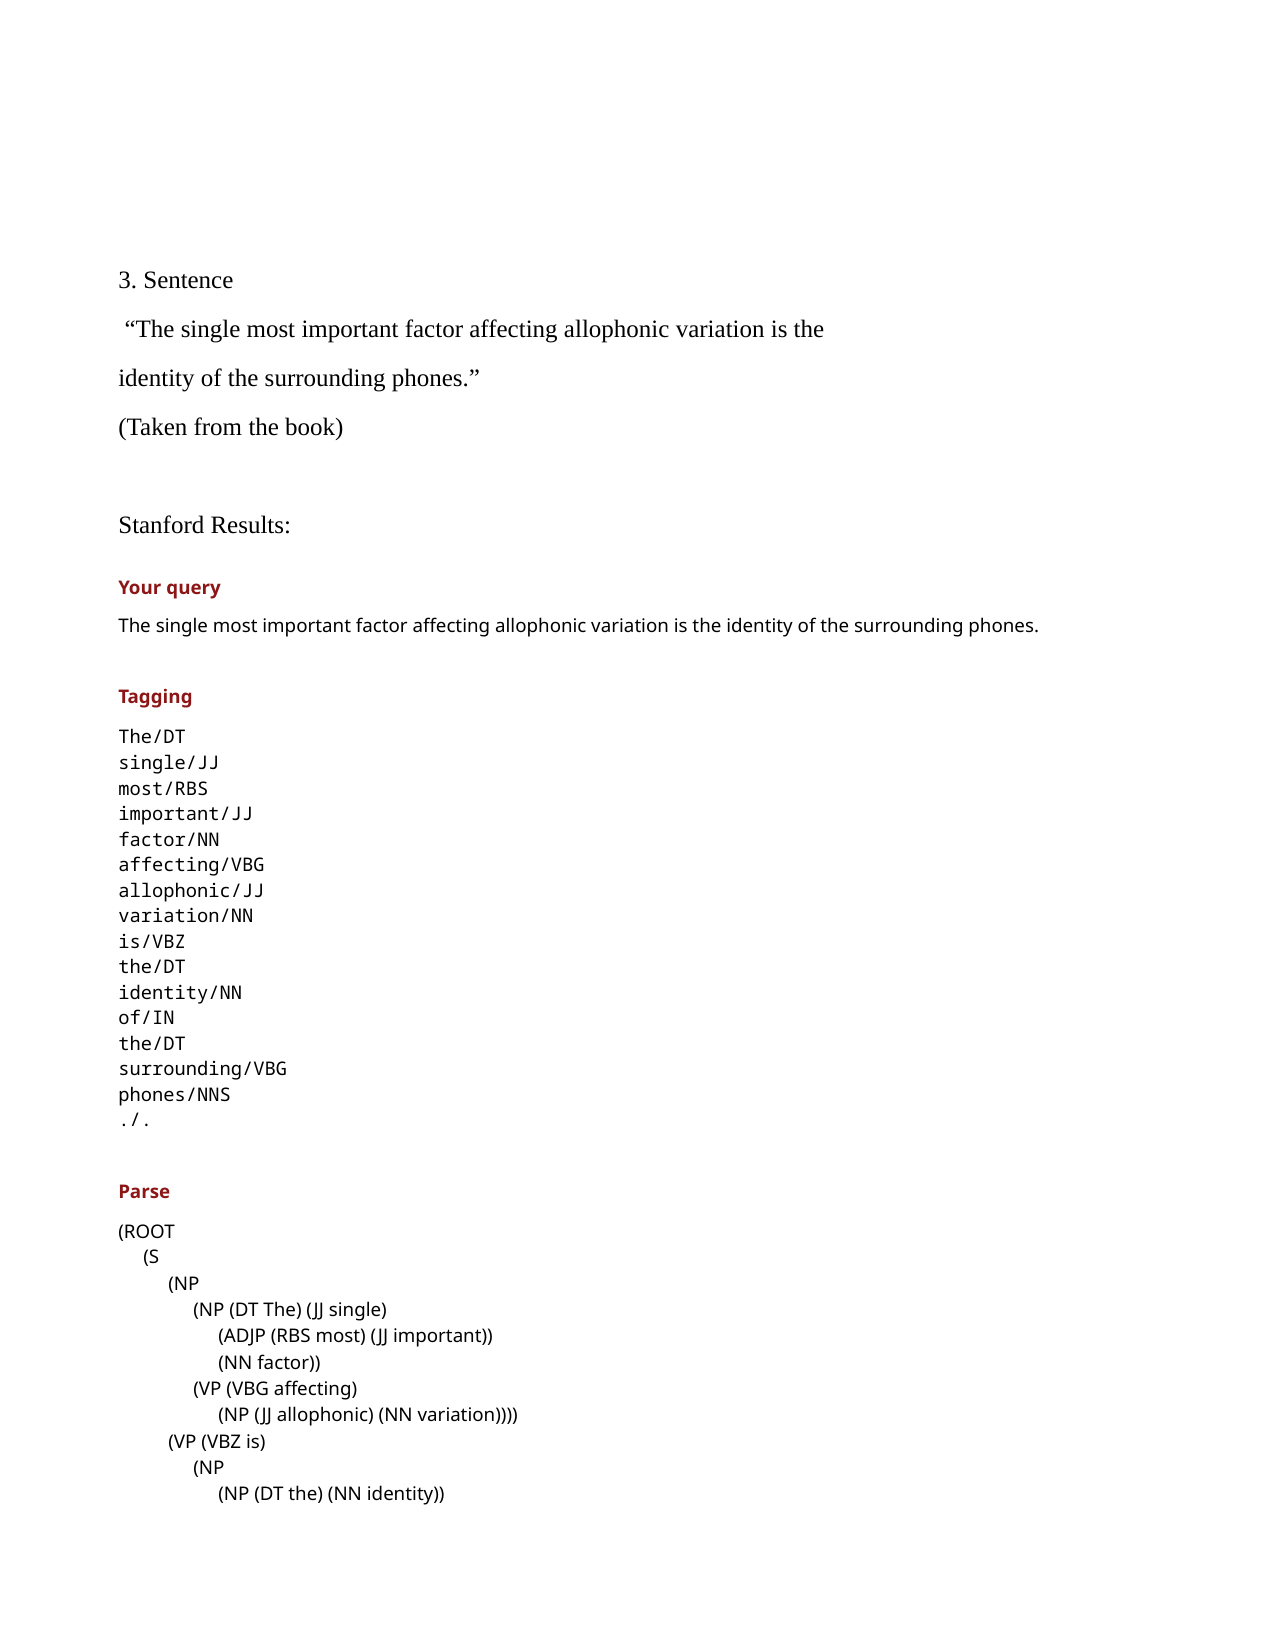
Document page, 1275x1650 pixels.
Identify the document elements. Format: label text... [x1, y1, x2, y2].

subtitle Parse [118, 1178, 1157, 1203]
text (S [118, 1243, 1157, 1270]
text The single most important factor affecting allophonic variation is the identity of the surrounding phones. [118, 612, 1157, 638]
text identity/NN [118, 979, 1157, 1004]
text ./. [118, 1107, 1157, 1132]
text identity of the surrounding phones.” [118, 363, 1157, 392]
text (VP (VBG affecting) [118, 1375, 1157, 1402]
text “The single most important factor affecting allophonic variation is the [118, 314, 1157, 343]
text the/DT [118, 953, 1157, 979]
text (NP [118, 1454, 1157, 1481]
text most/RBS [118, 775, 1157, 800]
subtitle Your query [118, 574, 1157, 600]
text Stanford Results: [118, 511, 1157, 539]
text (NP [118, 1270, 1157, 1296]
subtitle Tagging [118, 684, 1157, 709]
text important/JJ [118, 800, 1157, 826]
text is/VBZ [118, 928, 1157, 953]
text (NP (DT the) (NN identity)) [118, 1481, 1157, 1507]
text single/JJ [118, 749, 1157, 775]
text (ROOT [118, 1218, 1157, 1243]
text variation/NN [118, 902, 1157, 928]
text (NN factor)) [118, 1349, 1157, 1375]
text (VP (VBZ is) [118, 1428, 1157, 1454]
text 3. Sentence [118, 265, 1157, 294]
text allophonic/JJ [118, 877, 1157, 902]
text phones/NNS [118, 1081, 1157, 1107]
text the/DT [118, 1030, 1157, 1056]
text surrounding/VBG [118, 1056, 1157, 1081]
text (ADJP (RBS most) (JJ important)) [118, 1323, 1157, 1349]
text (NP (JJ allophonic) (NN variation)))) [118, 1402, 1157, 1428]
text of/IN [118, 1004, 1157, 1030]
text affecting/VBG [118, 851, 1157, 877]
text (Taken from the book) [118, 412, 1157, 441]
text factor/NN [118, 826, 1157, 851]
text The/DT [118, 724, 1157, 749]
text (NP (DT The) (JJ single) [118, 1296, 1157, 1323]
